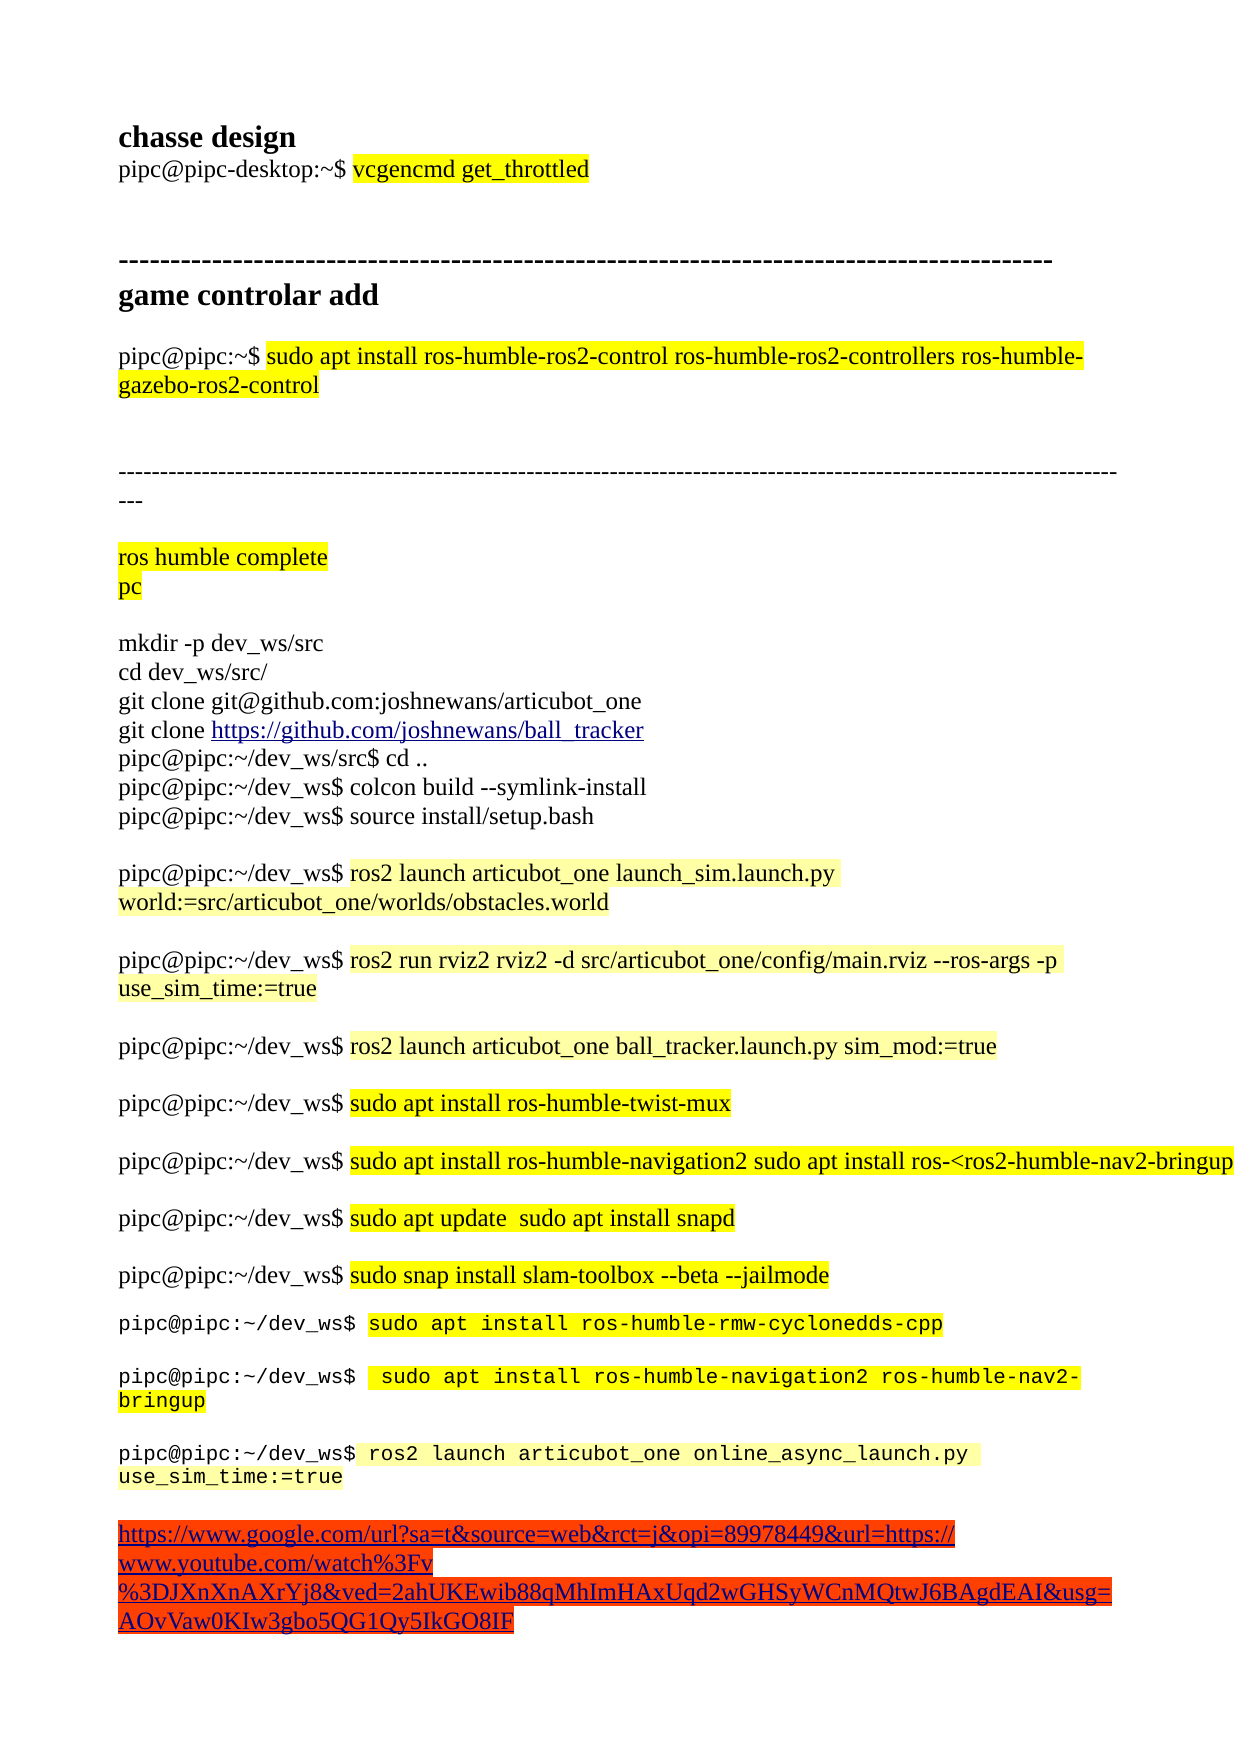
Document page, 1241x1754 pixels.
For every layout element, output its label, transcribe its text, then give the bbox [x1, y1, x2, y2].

text pipc@pipc:~/dev_ws$ ros2 launch articubot_one online_async_launch.py use_sim_time:=true [118, 1443, 1122, 1490]
text git clone git@github.com:joshnewans/articubot_one [118, 686, 1122, 715]
text pipc@pipc:~/dev_ws$ sudo apt update sudo apt install snapd [118, 1203, 1122, 1232]
text git clone https://github.com/joshnewans/ball_tracker [118, 715, 1122, 743]
text --------------------------------------------------------------------------------------------------------------------------- [118, 456, 1122, 513]
text pipc@pipc:~/dev_ws$ ros2 launch articubot_one ball_tracker.launch.py sim_mod:=true [118, 1031, 1240, 1060]
text pipc@pipc:~/dev_ws$ sudo apt install ros-humble-twist-mux [118, 1088, 1240, 1117]
text pipc@pipc:~/dev_ws$ ros2 run rviz2 rviz2 -d src/articubot_one/config/main.rviz --ros-args -p use_sim_time:=true [118, 945, 1240, 1002]
text pipc@pipc:~/dev_ws/src$ cd .. [118, 743, 1122, 772]
text pipc@pipc:~/dev_ws$ sudo apt install ros-humble-rmw-cyclonedds-cpp [118, 1313, 1122, 1337]
text ------------------------------------------------------------------------------------------ [118, 240, 1122, 276]
text pipc@pipc:~/dev_ws$ ros2 launch articubot_one launch_sim.launch.py world:=src/articubot_one/worlds/obstacles.world [118, 858, 1122, 916]
text pipc@pipc:~$ sudo apt install ros-humble-ros2-control ros-humble-ros2-controllers ros-humble-gazebo-ros2-control [118, 341, 1122, 398]
text pipc@pipc:~/dev_ws$ source install/setup.bash [118, 801, 1122, 830]
text game controlar add [118, 276, 1122, 312]
text pipc@pipc-desktop:~$ vcgencmd get_throttled [118, 154, 1122, 183]
text pipc@pipc:~/dev_ws$ sudo apt install ros-humble-navigation2 sudo apt install ros-<ros2-humble-nav2-bringup [118, 1146, 1240, 1175]
text pc [118, 571, 1122, 600]
text mkdir -p dev_ws/src [118, 628, 1122, 657]
text chasse design [118, 118, 1122, 154]
text pipc@pipc:~/dev_ws$ sudo snap install slam-toolbox --beta --jailmode [118, 1261, 1122, 1289]
text ros humble complete [118, 542, 1122, 571]
text pipc@pipc:~/dev_ws$ colcon build --symlink-install [118, 772, 1122, 801]
text pipc@pipc:~/dev_ws$ sudo apt install ros-humble-navigation2 ros-humble-nav2-bringup [118, 1366, 1122, 1413]
text https://www.google.com/url?sa=t&source=web&rct=j&opi=89978449&url=https://www.youtube.com/watch%3Fv%3DJXnXnAXrYj8&ved=2ahUKEwib88qMhImHAxUqd2wGHSyWCnMQtwJ6BAgdEAI&usg=AOvVaw0KIw3gbo5QG1Qy5IkGO8IF [118, 1519, 1122, 1634]
text cd dev_ws/src/ [118, 657, 1122, 686]
